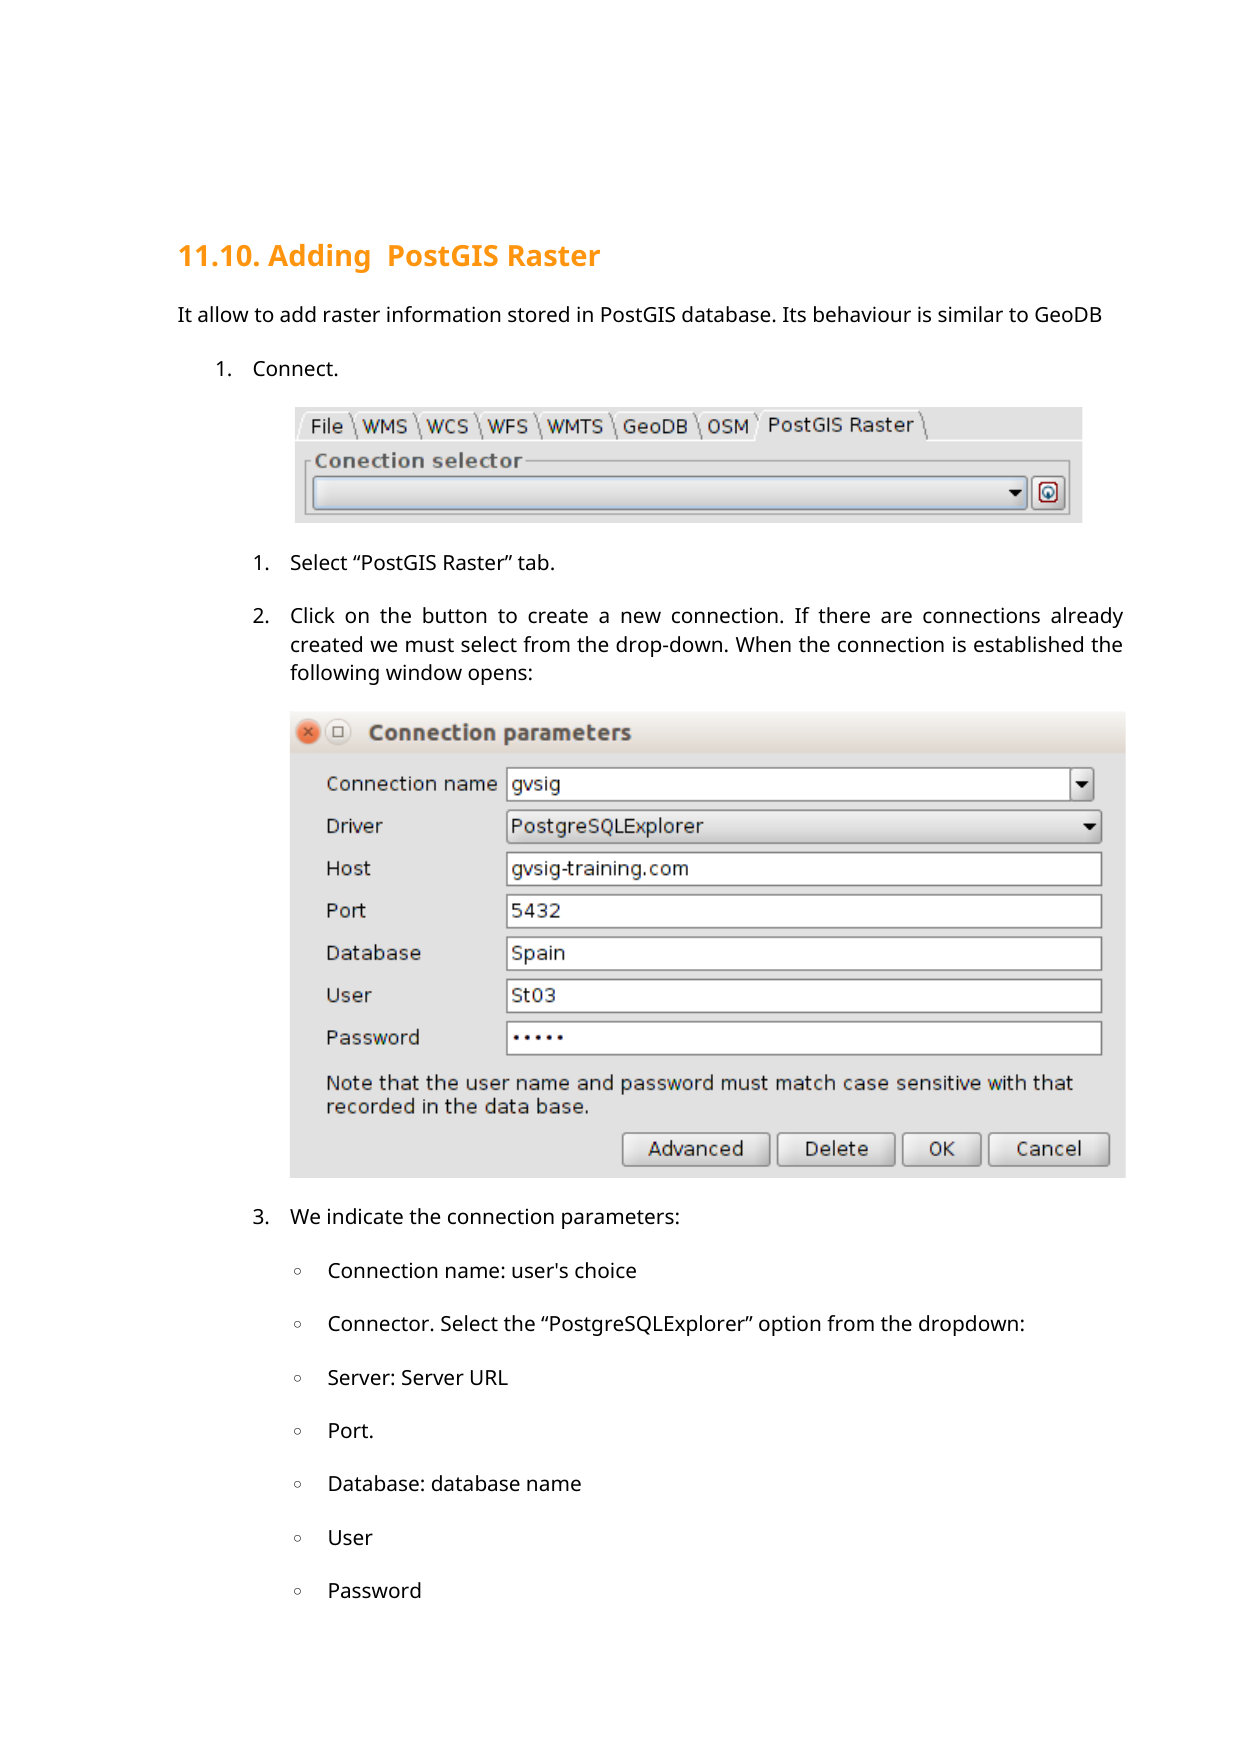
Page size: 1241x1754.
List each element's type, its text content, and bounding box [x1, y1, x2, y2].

list Select “PostGIS Raster” tab. [252, 548, 1125, 576]
text It allow to add raster information stored in PostGIS database. Its behaviour is similar to GeoDB [177, 300, 1125, 329]
list Server: Server URL [290, 1363, 1125, 1391]
picture [289, 711, 1126, 1178]
list Database: database name [290, 1469, 1125, 1498]
list Password [290, 1576, 1125, 1605]
list Port. [290, 1416, 1125, 1444]
list User [290, 1523, 1125, 1551]
list Connector. Select the “PostgreSQLExplorer” option from the dropdown: [290, 1309, 1125, 1338]
list We indicate the connection parameters: [252, 1202, 1125, 1231]
picture [294, 407, 1083, 523]
list Click on the button to create a new connection. If there are connections already created we must select from the drop-down. When the connection is established the following window opens: [252, 601, 1125, 687]
list Connection name: user's choice [290, 1256, 1125, 1284]
subtitle 11.10. Adding PostGIS Raster [177, 236, 1125, 275]
list Connect. [215, 354, 1125, 382]
